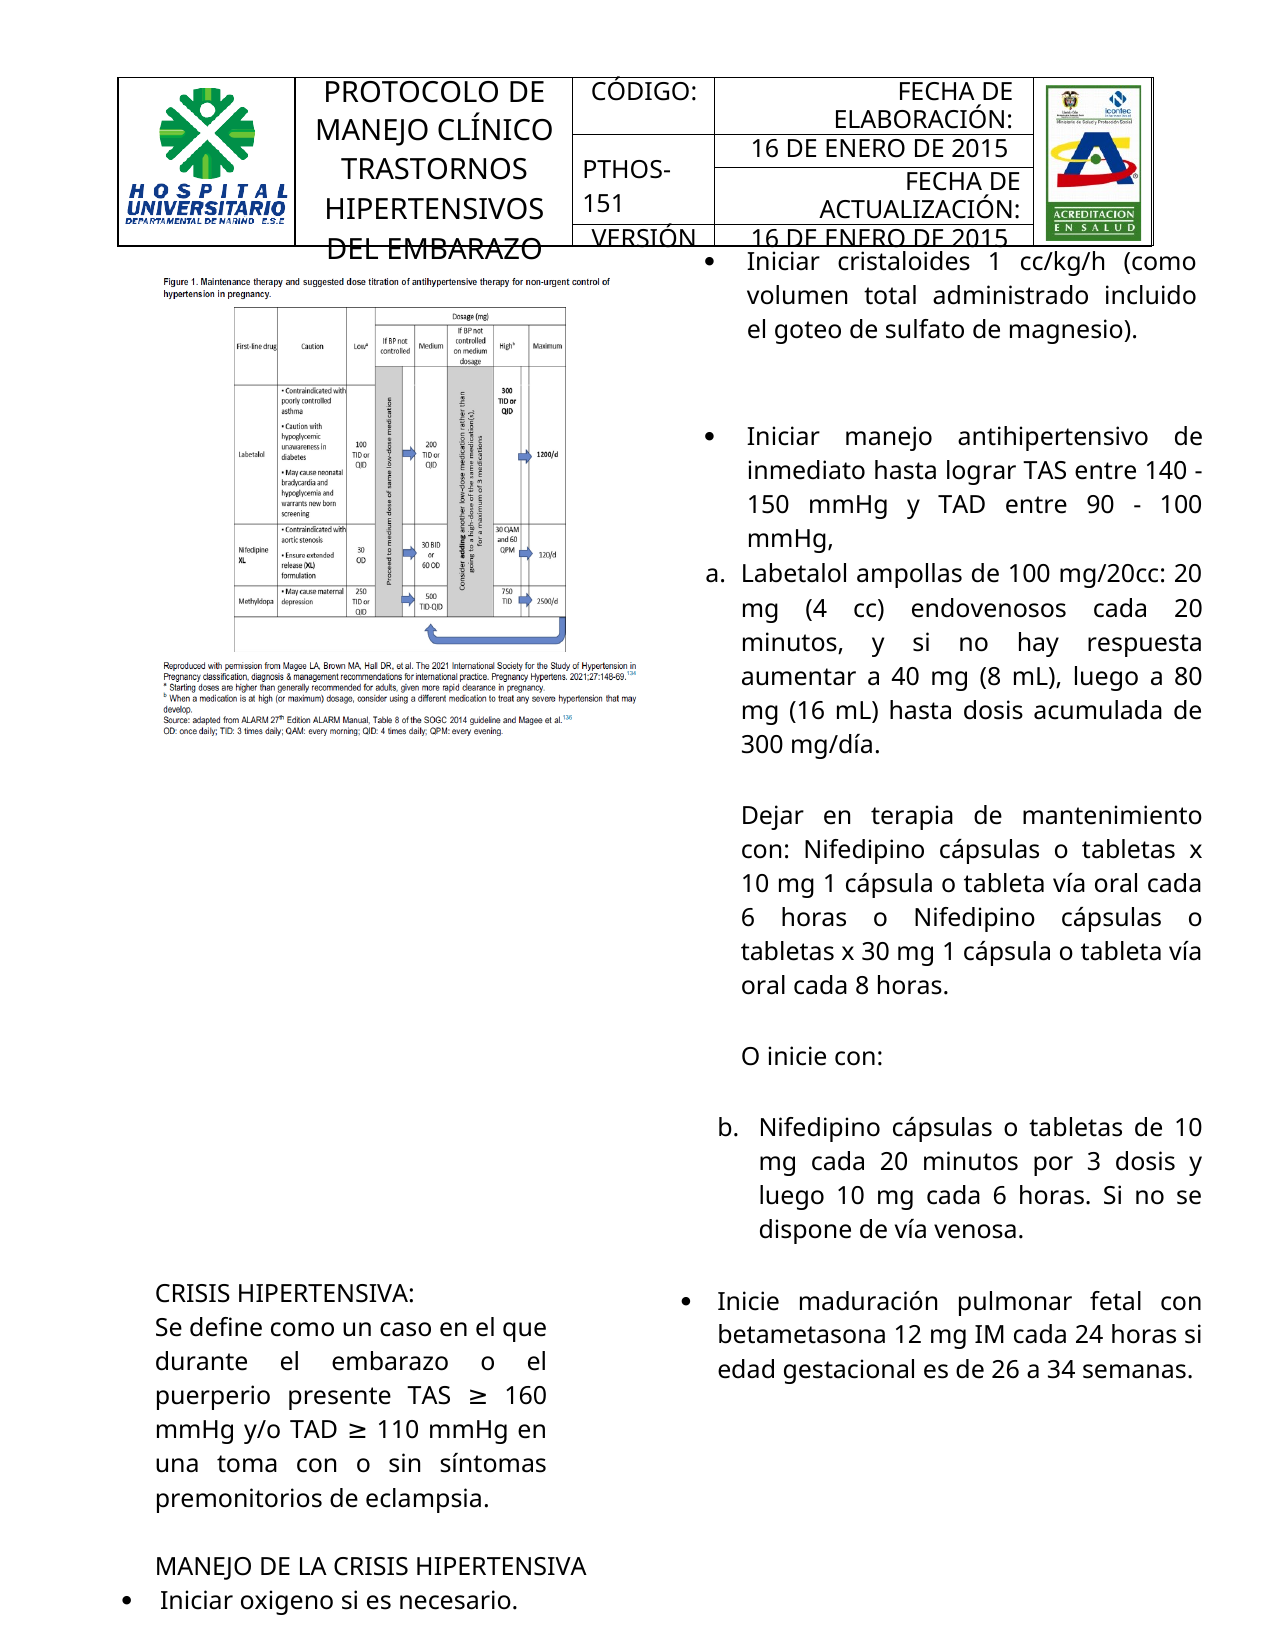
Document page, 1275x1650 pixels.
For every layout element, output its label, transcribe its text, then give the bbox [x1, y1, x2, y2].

list Iniciar oxigeno si es necesario. [122, 1106, 601, 1139]
list Iniciar manejo antihipertensivo de inmediato hasta lograr TAS entre 140 - 150 mmHg y TAD entre 90 - 100 mmHg, [119, 1350, 547, 1486]
list Labetalol ampollas de 100 mg/20cc: 20 mg (4 cc) endovenosos cada 20 minutos, y si no hay respuesta aumentar a 40 mg (8 mL), luego a 80 mg (16 mL) hasta dosis acumulada de 300 mg/día. [119, 1487, 547, 1590]
text Se define como un caso en el que durante el embarazo o el puerperio presente TAS ≥ 160 mmHg y/o TAD ≥ 110 mmHg en una toma con o sin síntomas premonitorios de eclampsia. [154, 833, 547, 1037]
list Labetalol ampollas de 100 mg/20cc: 20 mg (4 cc) endovenosos cada 20 minutos, y si no hay respuesta aumentar a 40 mg (8 mL), luego a 80 mg (16 mL) hasta dosis acumulada de 300 mg/día. [705, 244, 1203, 346]
subtitle CRISIS HIPERTENSIVA: [154, 799, 601, 833]
text Dejar en terapia de mantenimiento con: Nifedipino cápsulas o tabletas x 10 mg 1 cápsula o tableta vía oral cada 6 horas o Nifedipino cápsulas o tabletas x 30 mg 1 cápsula o tableta vía oral cada 8 horas. [741, 383, 1203, 587]
list Iniciar cristaloides 1 cc/kg/h (como volumen total administrado incluido el goteo de sulfato de magnesio). [119, 1141, 542, 1277]
list Nifedipino cápsulas o tabletas de 10 mg cada 20 minutos por 3 dosis y luego 10 mg cada 6 horas. Si no se dispone de vía venosa. [717, 695, 1203, 832]
list Inicie maduración pulmonar fetal con betametasona 12 mg IM cada 24 horas si edad gestacional es de 26 a 34 semanas. [682, 868, 1203, 971]
picture [1045, 85, 1142, 241]
picture [184, 272, 646, 746]
picture [125, 88, 288, 224]
text MANEJO DE LA CRISIS HIPERTENSIVA [154, 1071, 601, 1106]
text O inicie con: [741, 624, 1256, 658]
